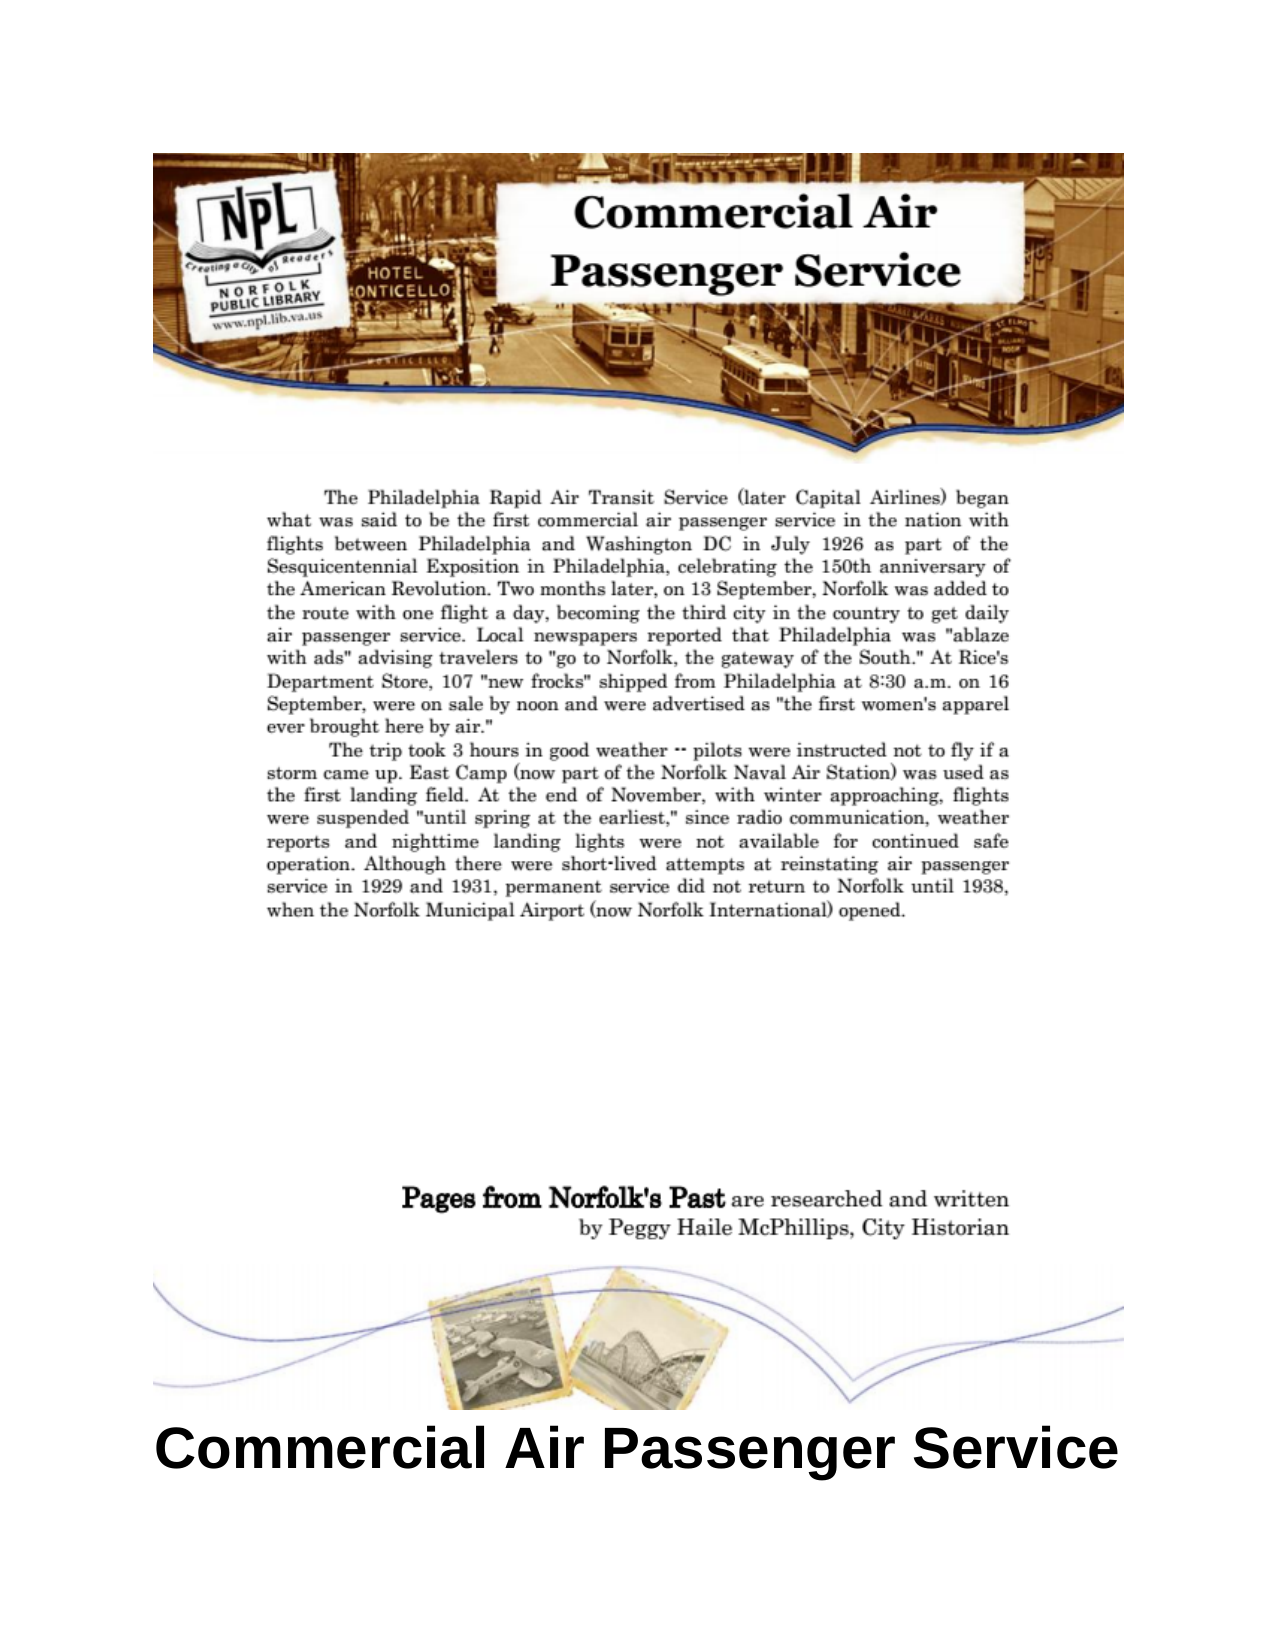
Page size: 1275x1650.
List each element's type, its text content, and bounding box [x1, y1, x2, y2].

picture [153, 153, 1124, 1410]
text Commercial Air Passenger Service [150, 1416, 1125, 1481]
